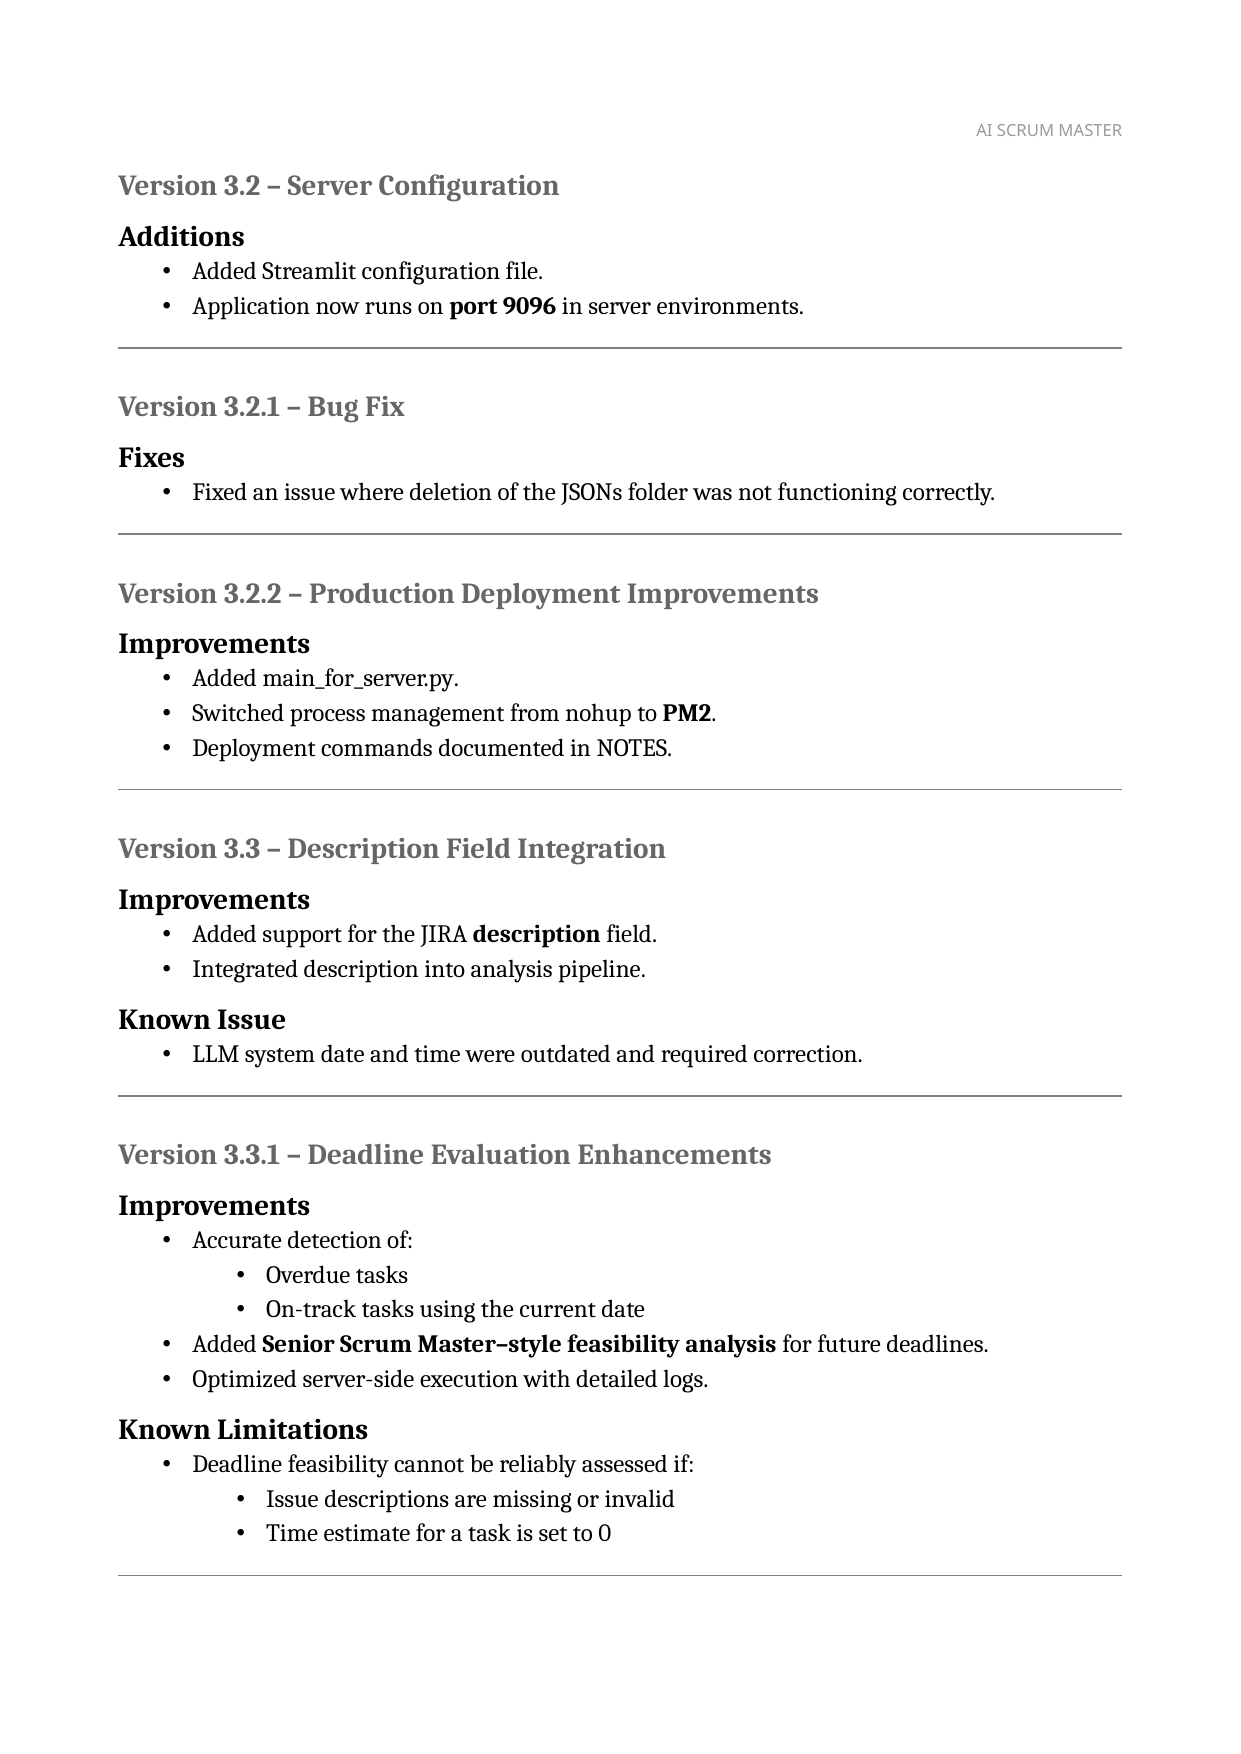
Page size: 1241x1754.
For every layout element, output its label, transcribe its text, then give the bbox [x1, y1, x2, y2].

list Added support for the [162, 926, 423, 946]
list Accurate detection of: [162, 1232, 1122, 1253]
list JIRA description field. [423, 926, 1122, 946]
subtitle Improvements [118, 635, 1122, 658]
list Application now runs on port 9096 in server environments. [162, 298, 1122, 318]
list Issue descriptions are missing or invalid [236, 1491, 1122, 1511]
subtitle Known Limitations [118, 1421, 1122, 1444]
subtitle Version 3.3 – Description Field Integration [118, 840, 1122, 863]
subtitle Version 3.2.2 – Production Deployment Improvements [118, 584, 1122, 608]
list LLM system date and time were outdated and required correction. [162, 1046, 1122, 1066]
subtitle Improvements [118, 890, 1122, 914]
list On-track tasks using the current date [236, 1302, 1122, 1322]
subtitle Additions [118, 228, 1122, 251]
list Optimized server-side execution with detailed logs. [162, 1371, 1122, 1391]
list JSONs folder was not functioning correctly. [564, 484, 1122, 504]
list Integrated description into analysis pipeline. [162, 961, 519, 981]
subtitle Version 3.2.1 – Bug Fix [118, 398, 1122, 421]
list Added Streamlit configuration file. [162, 263, 1122, 284]
list Deadline feasibility cannot be reliably assessed if: [563, 1456, 1122, 1477]
subtitle Version 3.2 – Server Configuration [118, 177, 1122, 201]
list Switched process management from nohup to PM2. [162, 705, 1122, 726]
list Added Senior Scrum Master–style feasibility analysis for future deadlines. [525, 1337, 671, 1357]
subtitle Version 3.3.1 – Deadline Evaluation Enhancements [118, 1146, 1122, 1169]
subtitle Improvements [118, 1197, 1122, 1220]
list Integrated description into analysis pipeline. [513, 961, 1122, 981]
list Overdue tasks [236, 1267, 1122, 1287]
list Added Senior Scrum Master–style feasibility analysis for future deadlines. [663, 1337, 1122, 1357]
list Fixed an issue where deletion of the [162, 484, 564, 504]
subtitle Fixes [118, 448, 1122, 472]
subtitle Known Issue [118, 1010, 1122, 1034]
list Deployment commands documented in NOTES. [162, 740, 1122, 760]
list Added Senior Scrum Master–style feasibility analysis for future deadlines. [162, 1337, 533, 1357]
list Added main_for_server.py. [162, 671, 1122, 691]
list Time estimate for a task is set to 0 [236, 1526, 1122, 1546]
list Deadline feasibility cannot be reliably assessed if: [162, 1456, 569, 1477]
